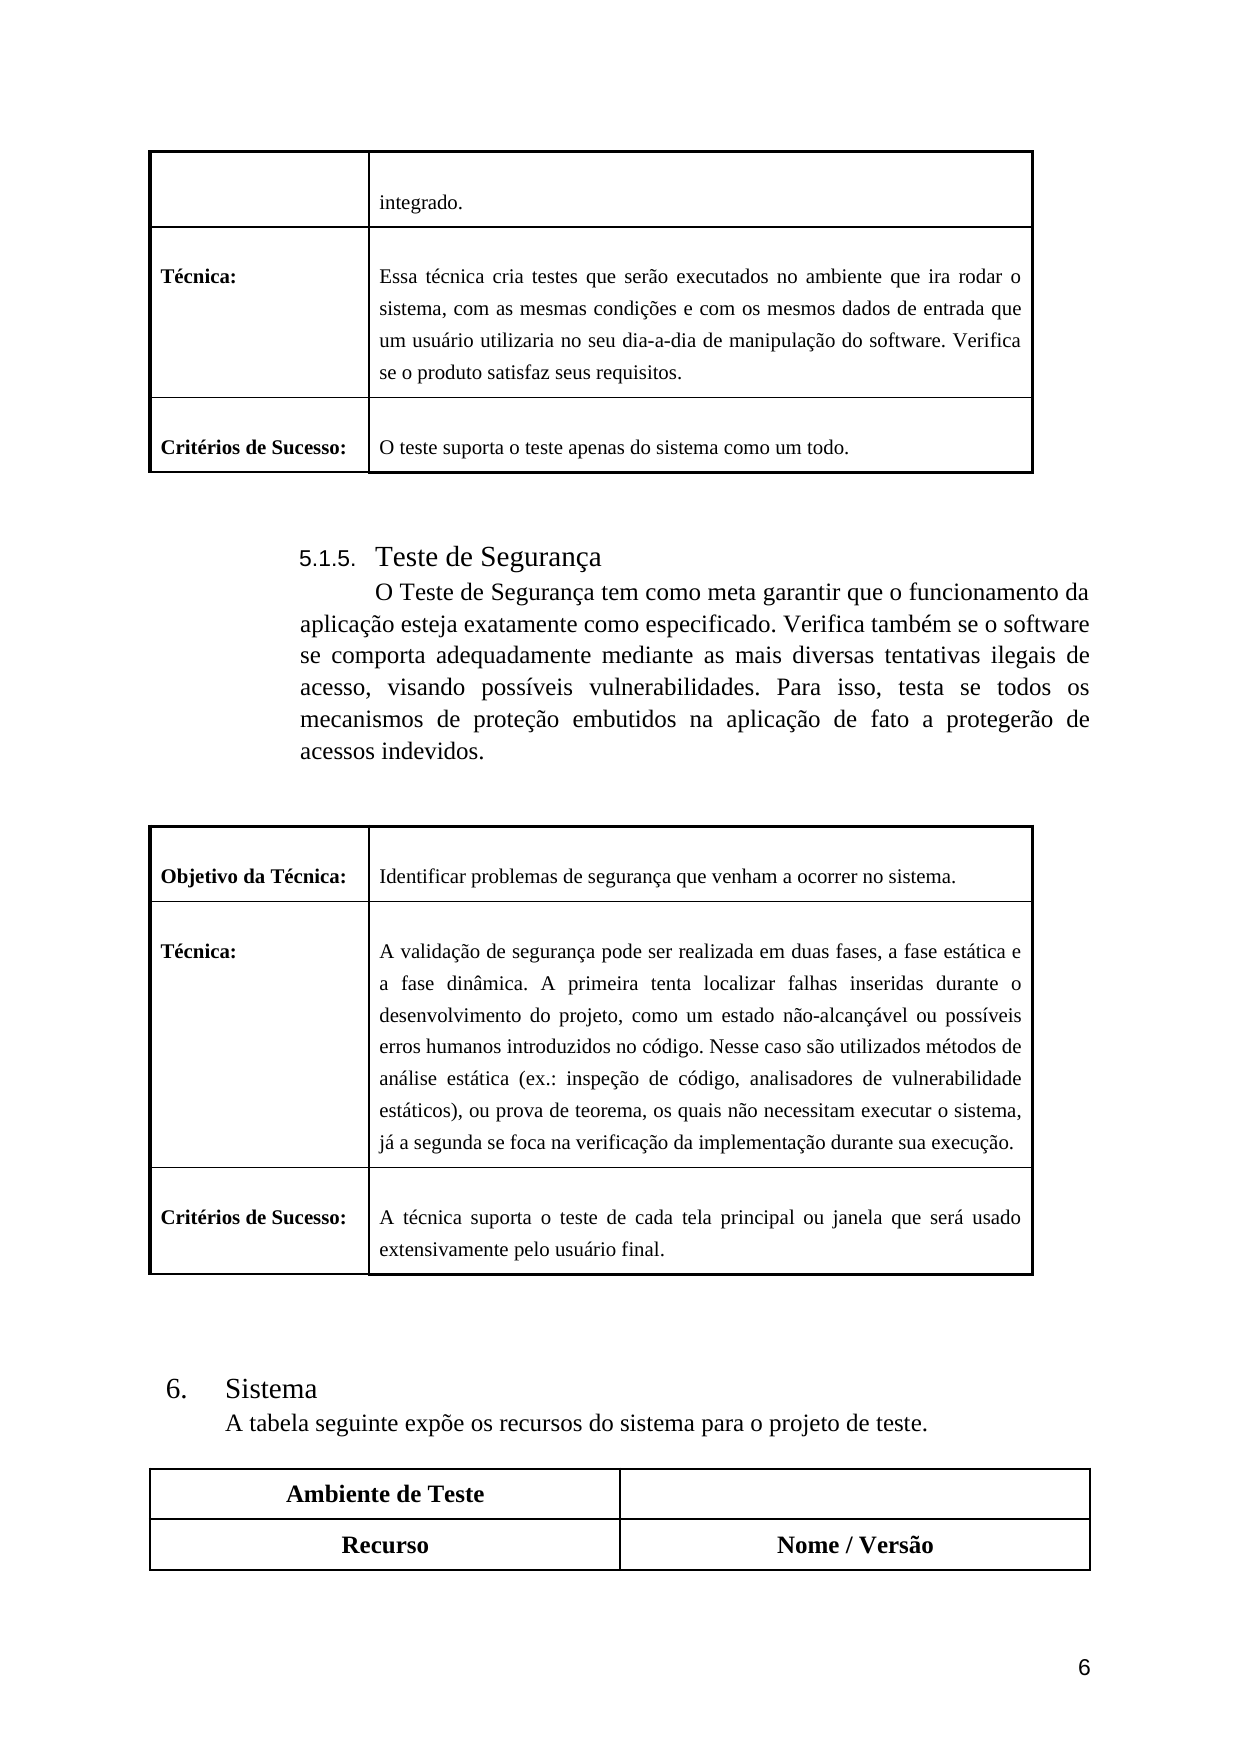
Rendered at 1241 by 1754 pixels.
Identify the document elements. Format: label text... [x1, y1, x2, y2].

table_cell Essa técnica cria testes que serão executados no ambiente que ira rodar o sistema, com as mesmas condições e com os mesmos dados de entrada que um usuário utilizaria no seu dia-a-dia de manipulação do software. Verifica se o produto satisfaz seus requisitos. [370, 228, 1031, 397]
table_header Ambiente de Teste [151, 1470, 619, 1518]
table_cell A validação de segurança pode ser realizada em duas fases, a fase estática e a fase dinâmica. A primeira tenta localizar falhas inseridas durante o desenvolvimento do projeto, como um estado não-alcançável ou possíveis erros humanos introduzidos no código. Nesse caso são utilizados métodos de análise estática (ex.: inspeção de código, analisadores de vulnerabilidade estáticos), ou prova de teorema, os quais não necessitam executar o sistema, já a segunda se foca na verificação da implementação durante sua execução. [370, 902, 1031, 1167]
table_cell Critérios de Sucesso: [152, 1168, 368, 1273]
table_header Identificar problemas de segurança que venham a ocorrer no sistema. [370, 828, 1031, 901]
table_cell O teste suporta o teste apenas do sistema como um todo. [370, 398, 1031, 471]
table_cell A técnica suporta o teste de cada tela principal ou janela que será usado extensivamente pelo usuário final. [370, 1168, 1031, 1273]
table_cell Técnica: [152, 228, 368, 397]
text A tabela seguinte expõe os recursos do sistema para o projeto de teste. [150, 1409, 1091, 1437]
table_header Objetivo da Técnica: [152, 828, 368, 901]
table_header [621, 1470, 1089, 1518]
list Sistema [150, 1372, 1091, 1404]
text O Teste de Segurança tem como meta garantir que o funcionamento da aplicação esteja exatamente como especificado. Verifica também se o software se comporta adequadamente mediante as mais diversas tentativas ilegais de acesso, visando possíveis vulnerabilidades. Para isso, testa se todos os mecanismos de proteção embutidos na aplicação de fato a protegerão de acessos indevidos. [300, 578, 1091, 764]
table_cell Recurso [151, 1520, 619, 1569]
table_cell Técnica: [152, 902, 368, 1167]
table_header integrado. [370, 153, 1031, 226]
table_cell Nome / Versão [621, 1520, 1089, 1569]
table_cell Critérios de Sucesso: [152, 398, 368, 471]
table_header [152, 153, 368, 226]
list Teste de Segurança [150, 541, 1091, 573]
